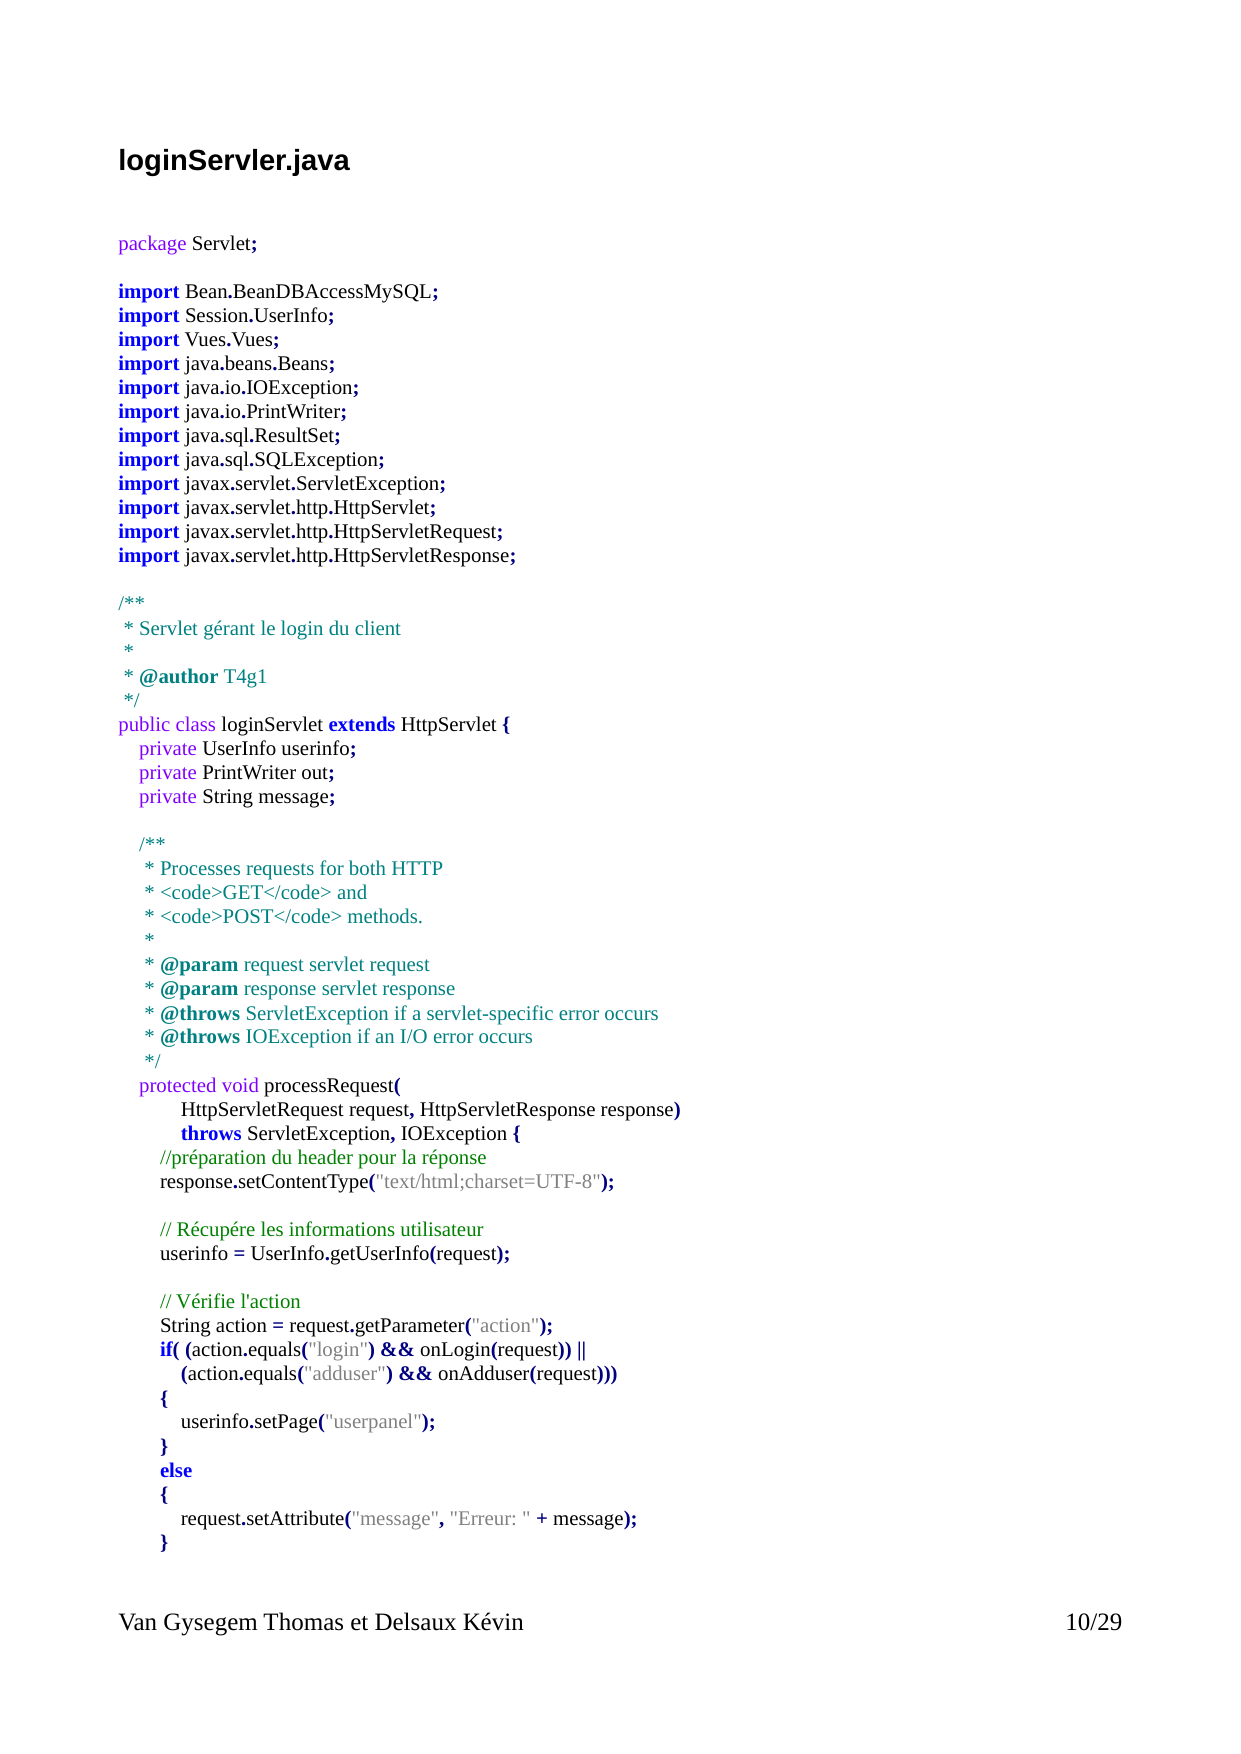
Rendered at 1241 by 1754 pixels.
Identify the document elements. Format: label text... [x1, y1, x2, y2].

text * @author T4g1 [118, 663, 1122, 688]
text import javax.servlet.http.HttpServletRequest; [118, 519, 1122, 543]
text { [118, 1385, 1122, 1409]
text response.setContentType("text/html;charset=UTF-8"); [118, 1169, 1122, 1193]
text throws ServletException, IOException { [118, 1121, 1122, 1145]
text /** [118, 591, 1122, 615]
text import java.io.PrintWriter; [118, 399, 1122, 423]
text import java.io.IOException; [118, 375, 1122, 399]
text * [118, 928, 1122, 952]
subtitle loginServler.java [118, 143, 1122, 177]
text * @throws ServletException if a servlet-specific error occurs [118, 1000, 1122, 1024]
text request.setAttribute("message", "Erreur: " + message); [118, 1506, 1122, 1530]
text public class loginServlet extends HttpServlet { [118, 712, 1122, 736]
text */ [118, 688, 1122, 712]
text protected void processRequest( [118, 1073, 1122, 1097]
text * Servlet gérant le login du client [118, 615, 1122, 639]
text import Session.UserInfo; [118, 303, 1122, 327]
text } [118, 1433, 1122, 1458]
text * <code>POST</code> methods. [118, 904, 1122, 928]
text * <code>GET</code> and [118, 880, 1122, 904]
text { [118, 1482, 1122, 1506]
text (action.equals("adduser") && onAdduser(request))) [118, 1361, 1122, 1385]
text // Vérifie l'action [118, 1289, 1122, 1313]
text import javax.servlet.http.HttpServletResponse; [118, 543, 1122, 567]
text private String message; [118, 784, 1122, 808]
text import Bean.BeanDBAccessMySQL; [118, 278, 1122, 303]
text userinfo.setPage("userpanel"); [118, 1409, 1122, 1433]
text } [118, 1530, 1122, 1554]
text * @param request servlet request [118, 952, 1122, 976]
text // Récupére les informations utilisateur [118, 1217, 1122, 1241]
text * [118, 639, 1122, 663]
text * Processes requests for both HTTP [118, 856, 1122, 880]
text package Servlet; [118, 230, 1122, 254]
text import java.sql.SQLException; [118, 447, 1122, 471]
text import javax.servlet.ServletException; [118, 471, 1122, 495]
text else [118, 1458, 1122, 1482]
text import javax.servlet.http.HttpServlet; [118, 495, 1122, 519]
text private UserInfo userinfo; [118, 736, 1122, 760]
text import java.beans.Beans; [118, 351, 1122, 375]
text private PrintWriter out; [118, 760, 1122, 784]
text String action = request.getParameter("action"); [118, 1313, 1122, 1337]
text * @throws IOException if an I/O error occurs [118, 1024, 1122, 1048]
text * @param response servlet response [118, 976, 1122, 1000]
text import Vues.Vues; [118, 327, 1122, 351]
text userinfo = UserInfo.getUserInfo(request); [118, 1241, 1122, 1265]
text */ [118, 1048, 1122, 1073]
text HttpServletRequest request, HttpServletResponse response) [118, 1097, 1122, 1121]
text /** [118, 832, 1122, 856]
text if( (action.equals("login") && onLogin(request)) || [118, 1337, 1122, 1361]
text import java.sql.ResultSet; [118, 423, 1122, 447]
text //préparation du header pour la réponse [118, 1145, 1122, 1169]
